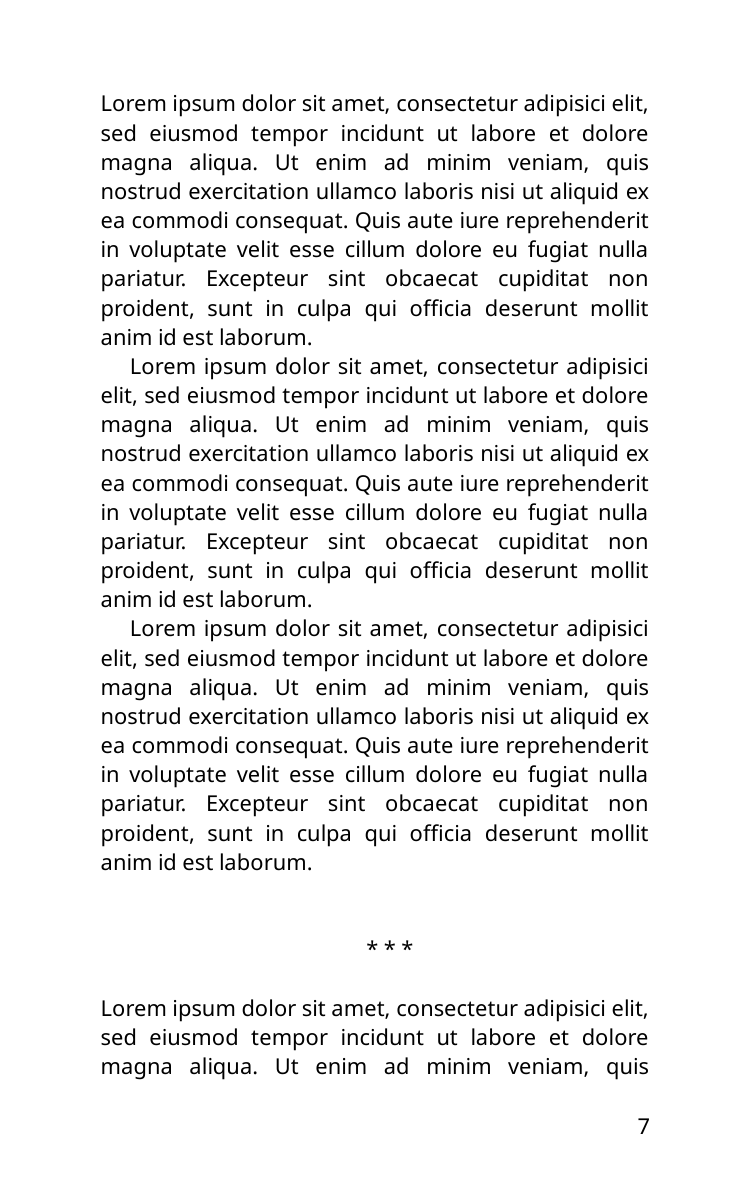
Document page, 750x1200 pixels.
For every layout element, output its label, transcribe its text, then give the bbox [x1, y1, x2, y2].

text Lorem ipsum dolor sit amet, consectetur adipisici elit, sed eiusmod tempor incidunt ut labore et dolore magna aliqua. Ut enim ad minim veniam, quis nostrud exercitation ullamco laboris nisi ut aliquid ex ea commodi consequat. Quis aute iure reprehenderit in voluptate velit esse cillum dolore eu fugiat nulla pariatur. Excepteur sint obcaecat cupiditat non proident, sunt in culpa qui officia deserunt mollit anim id est laborum. [100, 613, 649, 876]
text Lorem ipsum dolor sit amet, consectetur adipisici elit, sed eiusmod tempor incidunt ut labore et dolore magna aliqua. Ut enim ad minim veniam, quis nostrud exercitation ullamco laboris nisi ut aliquid ex ea commodi consequat. Quis aute iure reprehenderit in voluptate velit esse cillum dolore eu fugiat nulla pariatur. Excepteur sint obcaecat cupiditat non proident, sunt in culpa qui officia deserunt mollit anim id est laborum. [100, 88, 649, 351]
subtitle * * * [100, 934, 649, 963]
text Lorem ipsum dolor sit amet, consectetur adipisici elit, sed eiusmod tempor incidunt ut labore et dolore magna aliqua. Ut enim ad minim veniam, quis [100, 992, 649, 1080]
text Lorem ipsum dolor sit amet, consectetur adipisici elit, sed eiusmod tempor incidunt ut labore et dolore magna aliqua. Ut enim ad minim veniam, quis nostrud exercitation ullamco laboris nisi ut aliquid ex ea commodi consequat. Quis aute iure reprehenderit in voluptate velit esse cillum dolore eu fugiat nulla pariatur. Excepteur sint obcaecat cupiditat non proident, sunt in culpa qui officia deserunt mollit anim id est laborum. [100, 351, 649, 613]
